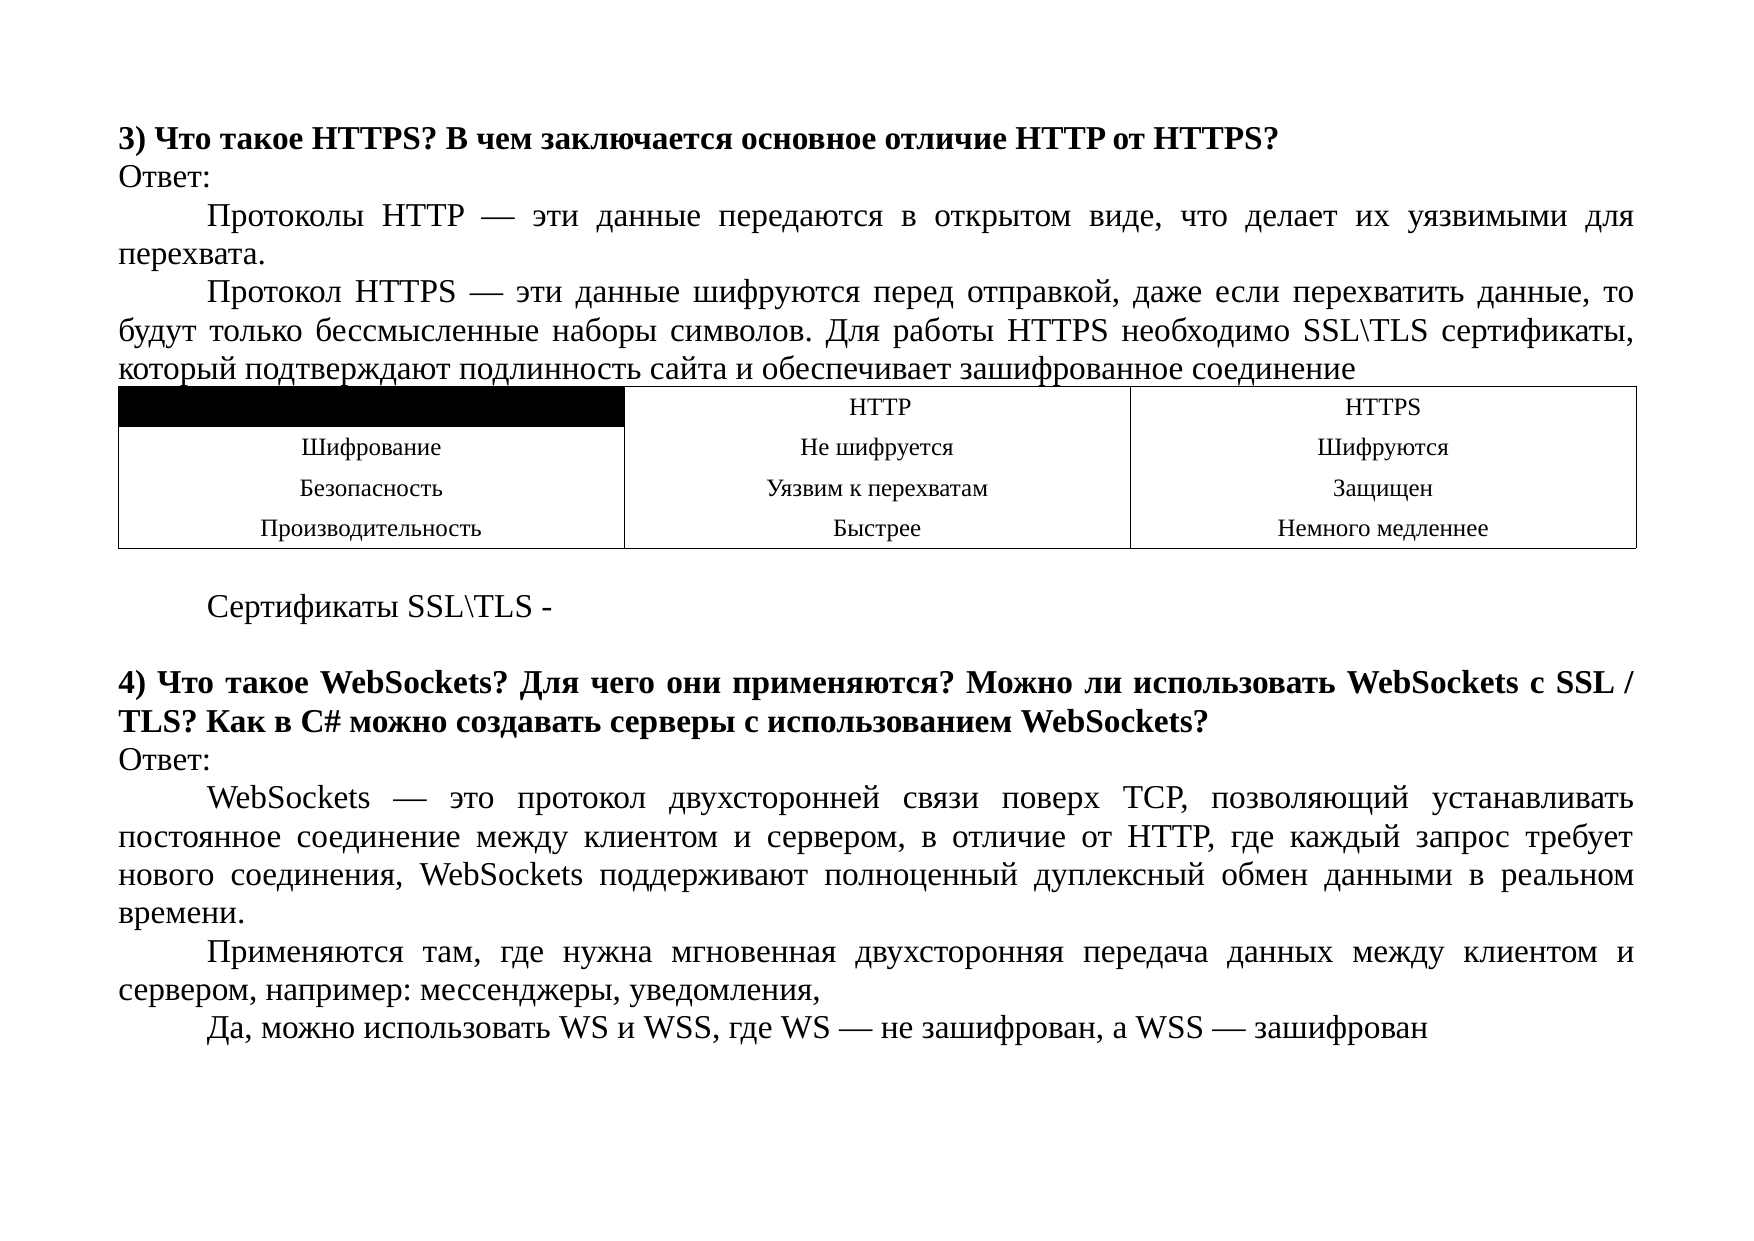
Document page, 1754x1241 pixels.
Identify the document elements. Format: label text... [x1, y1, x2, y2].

table_cell Шифруются [1131, 427, 1636, 467]
table_header HTTPS [1131, 387, 1636, 427]
table_cell Быстрее [625, 507, 1130, 547]
table_cell Безопасность [119, 467, 624, 507]
text Применяются там, где нужна мгновенная двухсторонняя передача данных между клиентом и сервером, например: мессенджеры, уведомления, [118, 931, 1636, 1007]
table_cell Шифрование [119, 427, 624, 467]
table_header HTTP [625, 387, 1130, 427]
text Да, можно использовать WS и WSS, где WS — не зашифрован, а WSS — зашифрован [118, 1007, 1636, 1046]
text Сертификаты SSL\TLS - [118, 586, 1636, 624]
table_header [119, 387, 624, 427]
text Ответ: [118, 739, 1636, 777]
text Протокол HTTPS — эти данные шифруются перед отправкой, даже если перехватить данные, то будут только бессмысленные наборы символов. Для работы HTTPS необходимо SSL\TLS сертификаты, который подтверждают подлинность сайта и обеспечивает зашифрованное соединение [118, 271, 1636, 386]
text 3) Что такое HTTPS? В чем заключается основное отличие HTTP от HTTPS? [118, 118, 1636, 156]
text Протоколы HTTP — эти данные передаются в открытом виде, что делает их уязвимыми для перехвата. [118, 195, 1636, 271]
text 4) Что такое WebSockets? Для чего они применяются? Можно ли использовать WebSockets с SSL / TLS? Как в C# можно создавать серверы с использованием WebSockets? [118, 662, 1636, 739]
table_cell Производительность [119, 507, 624, 547]
table_cell Не шифруется [625, 427, 1130, 467]
text Ответ: [118, 156, 1636, 195]
table_cell Защищен [1131, 467, 1636, 507]
table_cell Уязвим к перехватам [625, 467, 1130, 507]
table_cell Немного медленнее [1131, 507, 1636, 547]
text WebSockets — это протокол двухсторонней связи поверх TCP, позволяющий устанавливать постоянное соединение между клиентом и сервером, в отличие от HTTP, где каждый запрос требует нового соединения, WebSockets поддерживают полноценный дуплексный обмен данными в реальном времени. [118, 777, 1636, 931]
